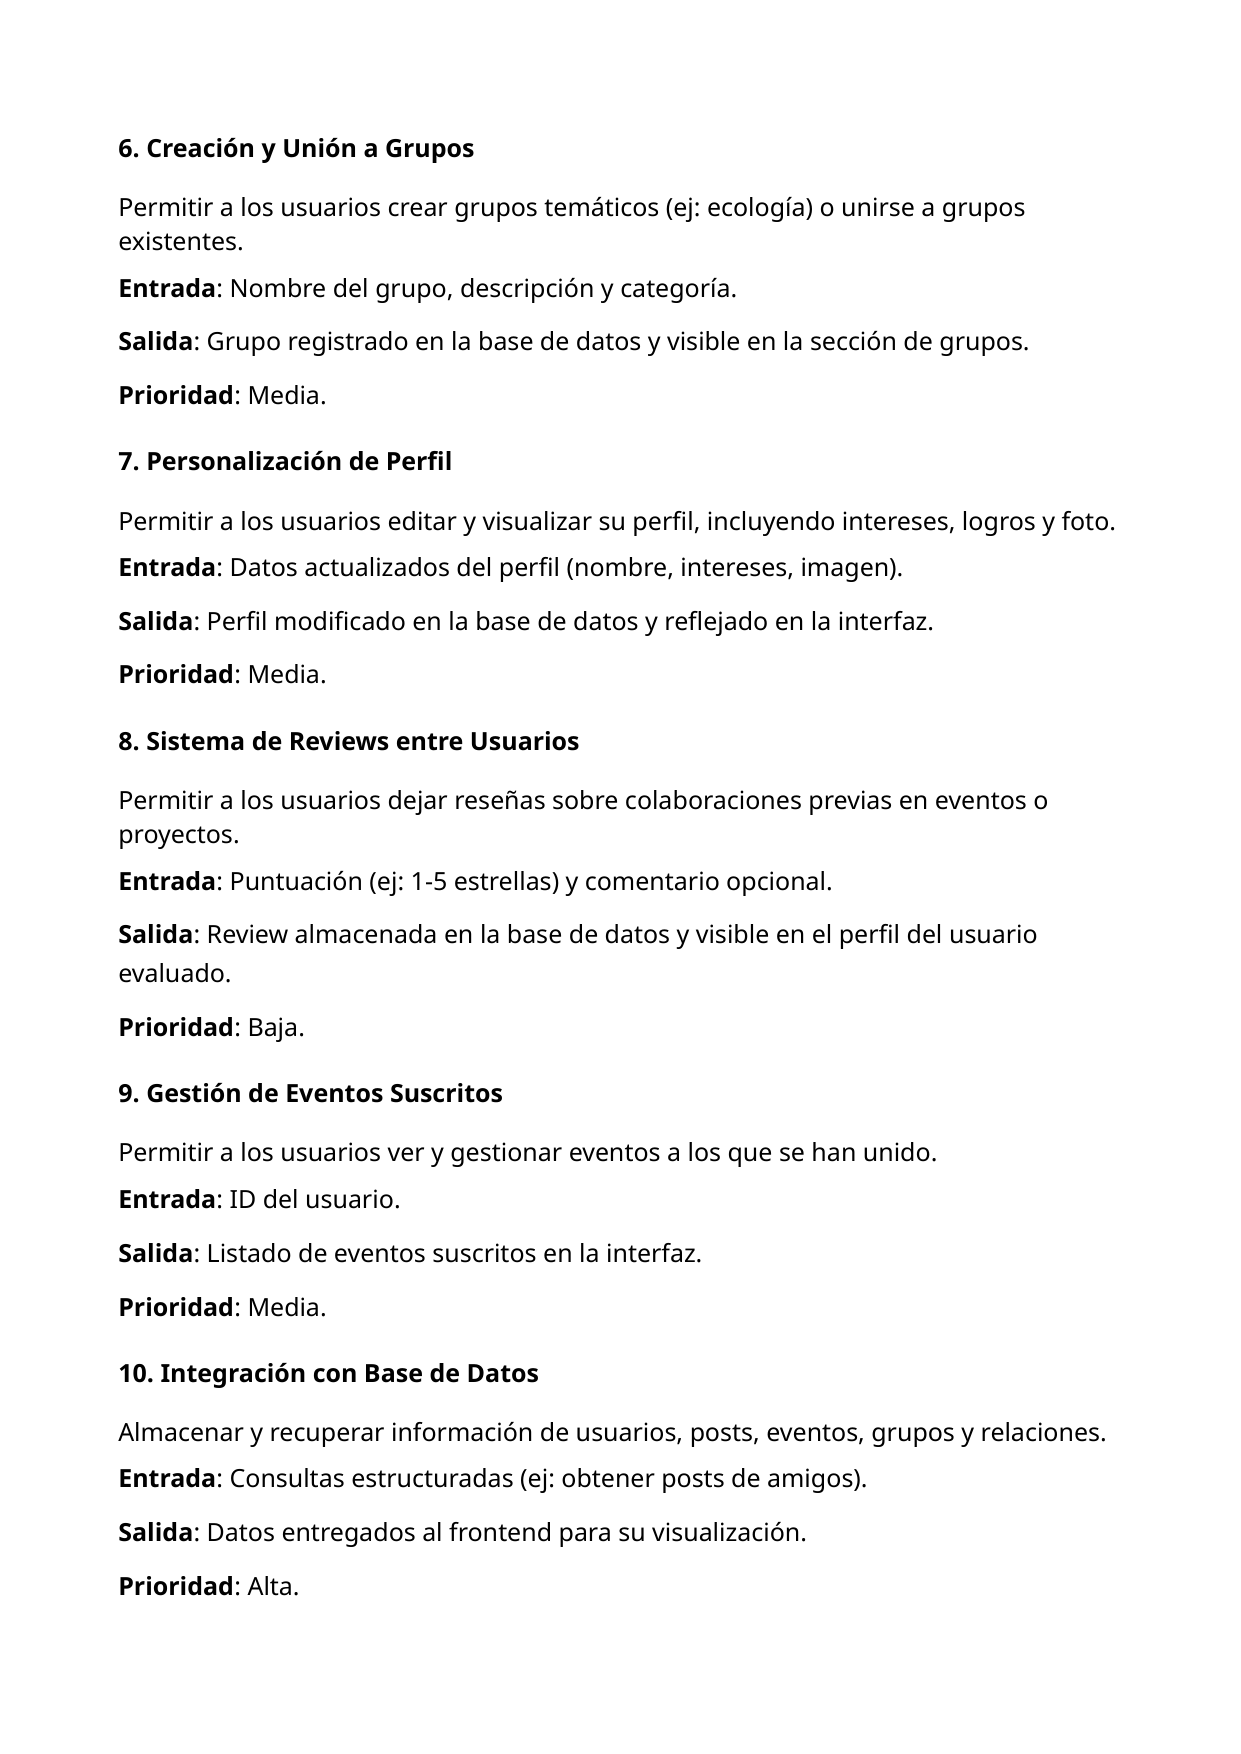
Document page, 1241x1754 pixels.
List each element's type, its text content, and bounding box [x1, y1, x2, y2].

text Salida: Datos entregados al frontend para su visualización. [118, 1515, 1122, 1549]
text Salida: Perfil modificado en la base de datos y reflejado en la interfaz. [118, 603, 1122, 637]
subtitle 8. Sistema de Reviews entre Usuarios [118, 723, 1122, 757]
text Entrada: ID del usuario. [118, 1182, 1122, 1216]
text Entrada: Puntuación (ej: 1-5 estrellas) y comentario opcional. [118, 863, 1122, 897]
subtitle 9. Gestión de Eventos Suscritos [118, 1076, 1122, 1110]
subtitle Almacenar y recuperar información de usuarios, posts, eventos, grupos y relaciones. [118, 1414, 1122, 1448]
subtitle 6. Creación y Unión a Grupos [118, 131, 1122, 165]
subtitle 7. Personalización de Perfil [118, 444, 1122, 478]
text Entrada: Datos actualizados del perfil (nombre, intereses, imagen). [118, 550, 1122, 584]
subtitle Permitir a los usuarios dejar reseñas sobre colaboraciones previas en eventos o proyectos. [118, 782, 1122, 851]
text Salida: Listado de eventos suscritos en la interfaz. [118, 1235, 1122, 1269]
text Entrada: Consultas estructuradas (ej: obtener posts de amigos). [118, 1461, 1122, 1495]
subtitle Permitir a los usuarios editar y visualizar su perfil, incluyendo intereses, logros y foto. [118, 503, 1122, 537]
text Prioridad: Media. [118, 378, 1122, 412]
text Salida: Review almacenada en la base de datos y visible en el perfil del usuario evaluado. [118, 917, 1122, 990]
subtitle Permitir a los usuarios crear grupos temáticos (ej: ecología) o unirse a grupos existentes. [118, 190, 1122, 258]
text Entrada: Nombre del grupo, descripción y categoría. [118, 270, 1122, 304]
subtitle 10. Integración con Base de Datos [118, 1355, 1122, 1389]
text Salida: Grupo registrado en la base de datos y visible en la sección de grupos. [118, 324, 1122, 358]
text Prioridad: Media. [118, 657, 1122, 691]
text Prioridad: Baja. [118, 1010, 1122, 1044]
subtitle Permitir a los usuarios ver y gestionar eventos a los que se han unido. [118, 1135, 1122, 1169]
text Prioridad: Media. [118, 1289, 1122, 1323]
text Prioridad: Alta. [118, 1568, 1122, 1603]
